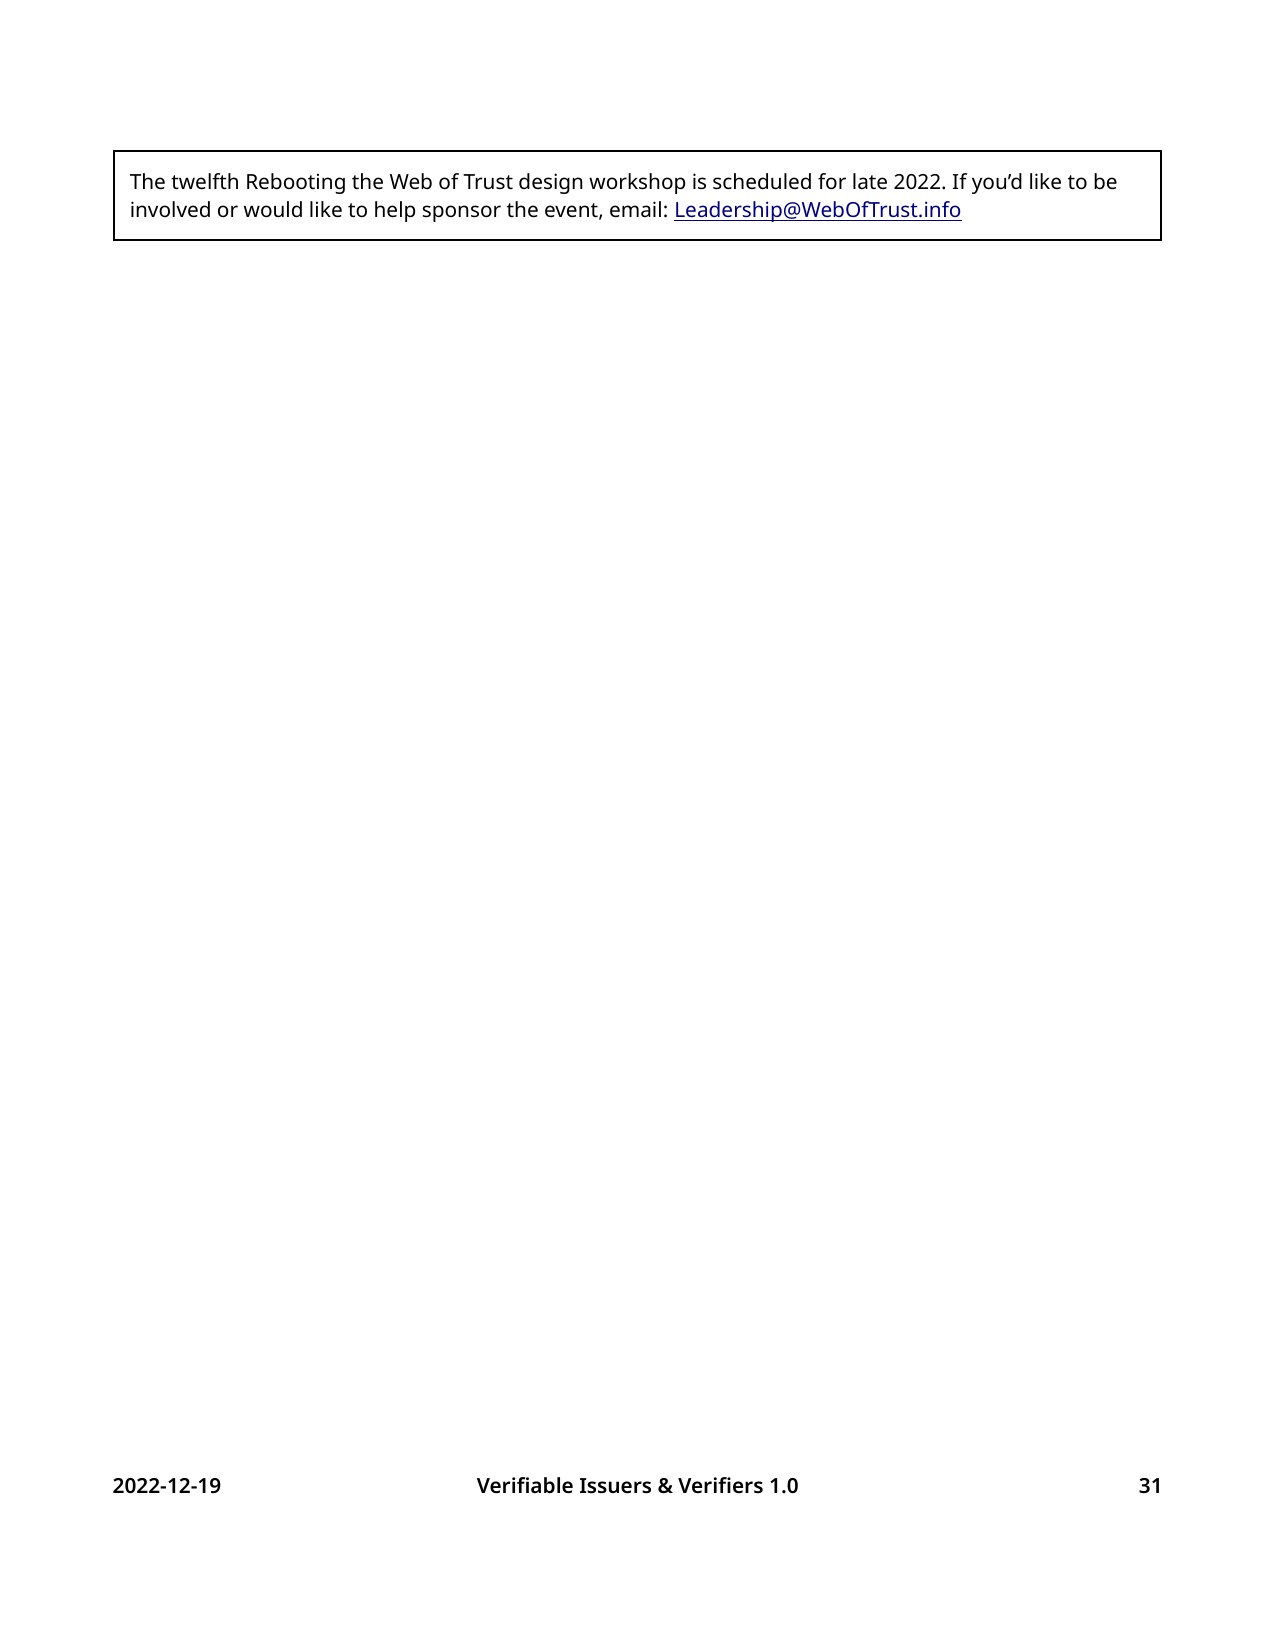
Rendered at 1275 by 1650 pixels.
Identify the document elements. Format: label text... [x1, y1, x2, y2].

text The twelfth Rebooting the Web of Trust design workshop is scheduled for late 2022. If you’d like to be involved or would like to help sponsor the event, email: Leadership@WebOfTrust.info [115, 152, 1160, 239]
